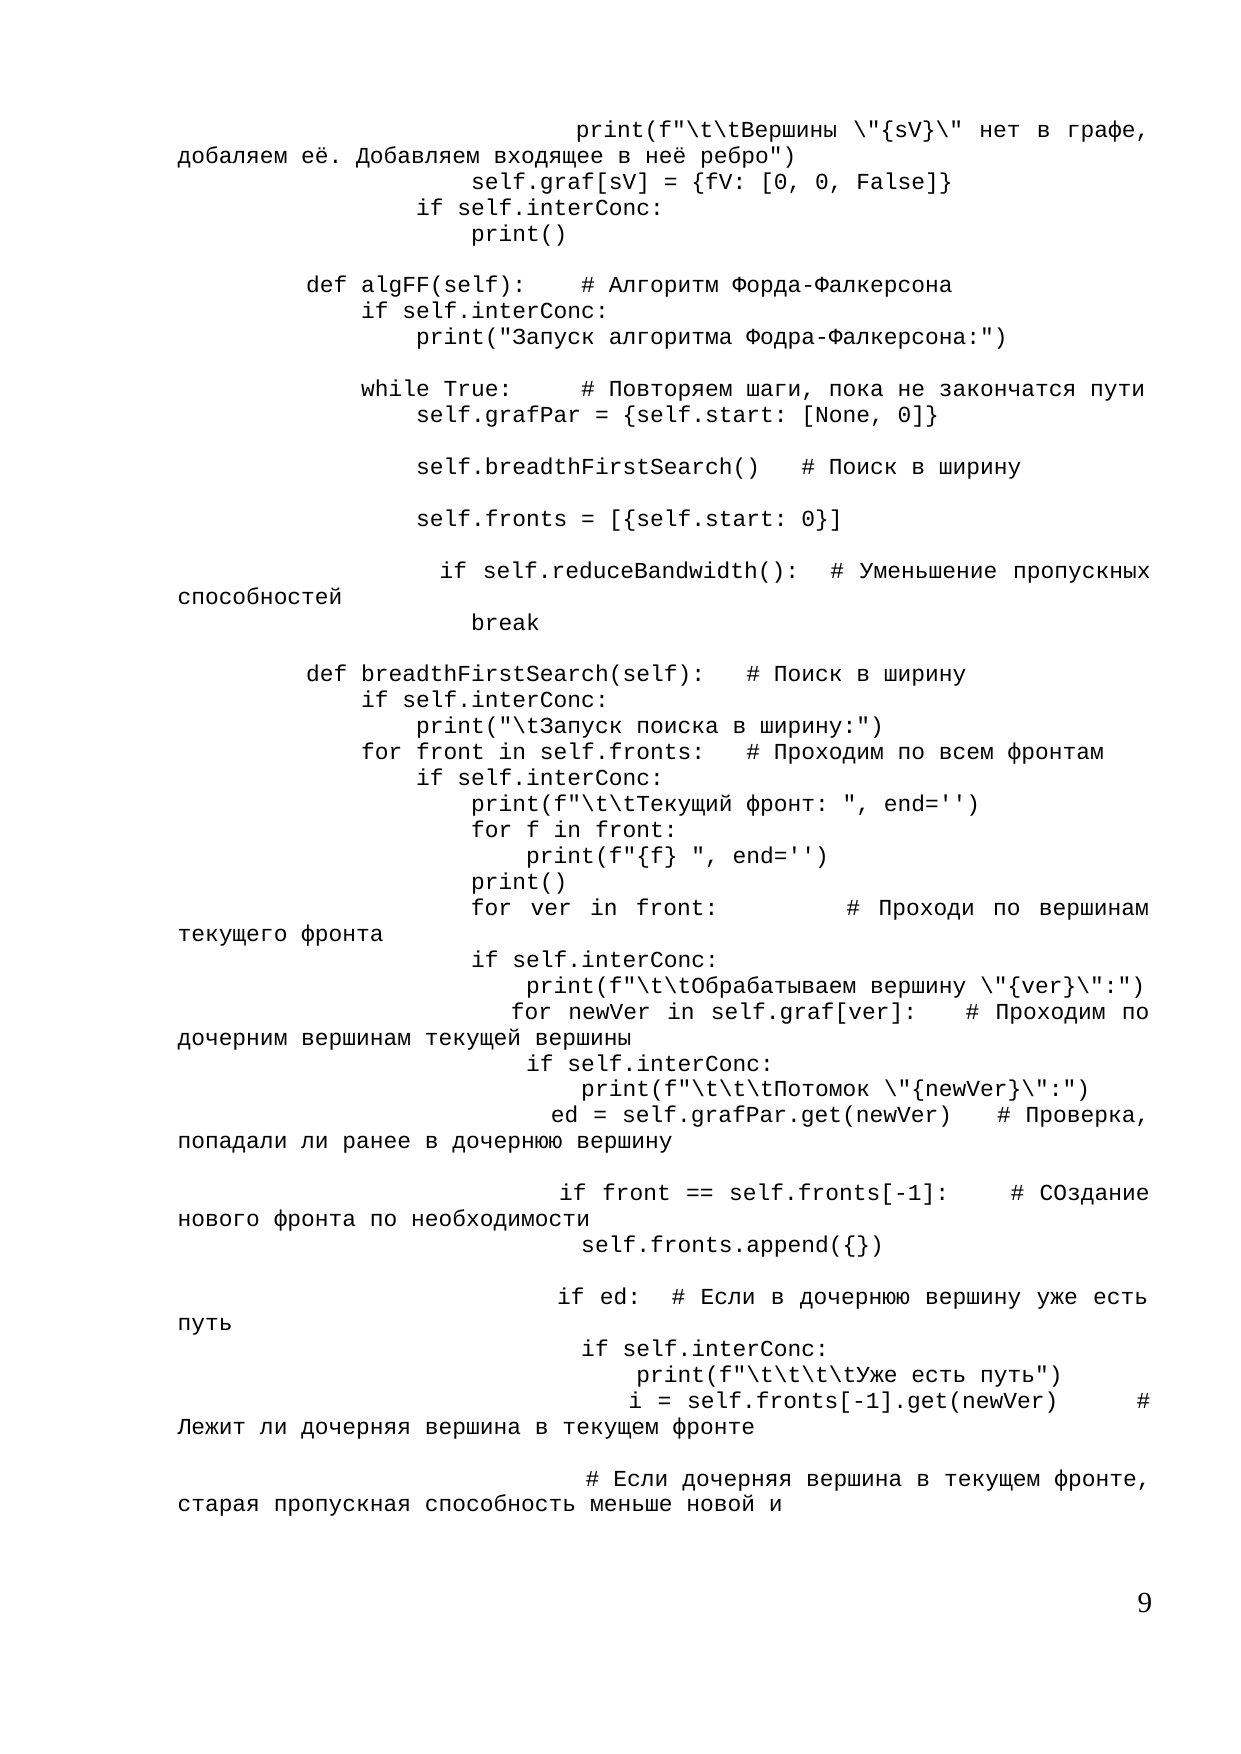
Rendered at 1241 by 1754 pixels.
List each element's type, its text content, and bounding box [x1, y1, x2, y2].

text if self.interConc: [177, 300, 1152, 326]
text self.grafPar = {self.start: [None, 0]} [177, 403, 1152, 429]
text self.fronts = [{self.start: 0}] [177, 507, 1152, 533]
text if self.interConc: [177, 767, 1152, 792]
text for f in front: [177, 818, 1152, 844]
text if self.interConc: [177, 196, 1152, 222]
text i = self.fronts[-1].get(newVer) # Лежит ли дочерняя вершина в текущем фронте [177, 1389, 1152, 1441]
text for front in self.fronts: # Проходим по всем фронтам [177, 741, 1152, 767]
text print(f"\t\tВершины \"{sV}\" нет в графе, добаляем её. Добавляем входящее в неё ребро") [177, 118, 1152, 170]
text def algFF(self): # Алгоритм Форда-Фалкерсона [177, 274, 1152, 300]
text if self.interConc: [177, 1337, 1152, 1363]
text if self.interConc: [177, 689, 1152, 715]
text print() [177, 870, 1152, 896]
text if self.reduceBandwidth(): # Уменьшение пропускных способностей [177, 559, 1152, 611]
text self.breadthFirstSearch() # Поиск в ширину [177, 455, 1152, 481]
text for ver in front: # Проходи по вершинам текущего фронта [177, 896, 1152, 948]
text print(f"\t\t\t\tУже есть путь") [177, 1363, 1152, 1389]
text for newVer in self.graf[ver]: # Проходим по дочерним вершинам текущей вершины [177, 1000, 1152, 1052]
text # Если дочерняя вершина в текущем фронте, старая пропускная способность меньше новой и [177, 1467, 1152, 1519]
text if ed: # Если в дочернюю вершину уже есть путь [177, 1285, 1152, 1337]
text print("Запуск алгоритма Фодра-Фалкерсона:") [177, 326, 1152, 352]
text print("\tЗапуск поиска в ширину:") [177, 715, 1152, 741]
text while True: # Повторяем шаги, пока не закончатся пути [177, 377, 1152, 403]
text def breadthFirstSearch(self): # Поиск в ширину [177, 663, 1152, 689]
text if front == self.fronts[-1]: # СОздание нового фронта по необходимости [177, 1182, 1152, 1233]
text if self.interConc: [177, 1052, 1152, 1078]
text print() [177, 222, 1152, 248]
text print(f"\t\t\tПотомок \"{newVer}\":") [177, 1078, 1152, 1104]
text ed = self.grafPar.get(newVer) # Проверка, попадали ли ранее в дочернюю вершину [177, 1104, 1152, 1156]
text print(f"{f} ", end='') [177, 844, 1152, 870]
text self.graf[sV] = {fV: [0, 0, False]} [177, 170, 1152, 196]
text break [177, 611, 1152, 637]
text print(f"\t\tТекущий фронт: ", end='') [177, 792, 1152, 818]
text if self.interConc: [177, 948, 1152, 974]
text print(f"\t\tОбрабатываем вершину \"{ver}\":") [177, 974, 1152, 1000]
text self.fronts.append({}) [177, 1233, 1152, 1259]
